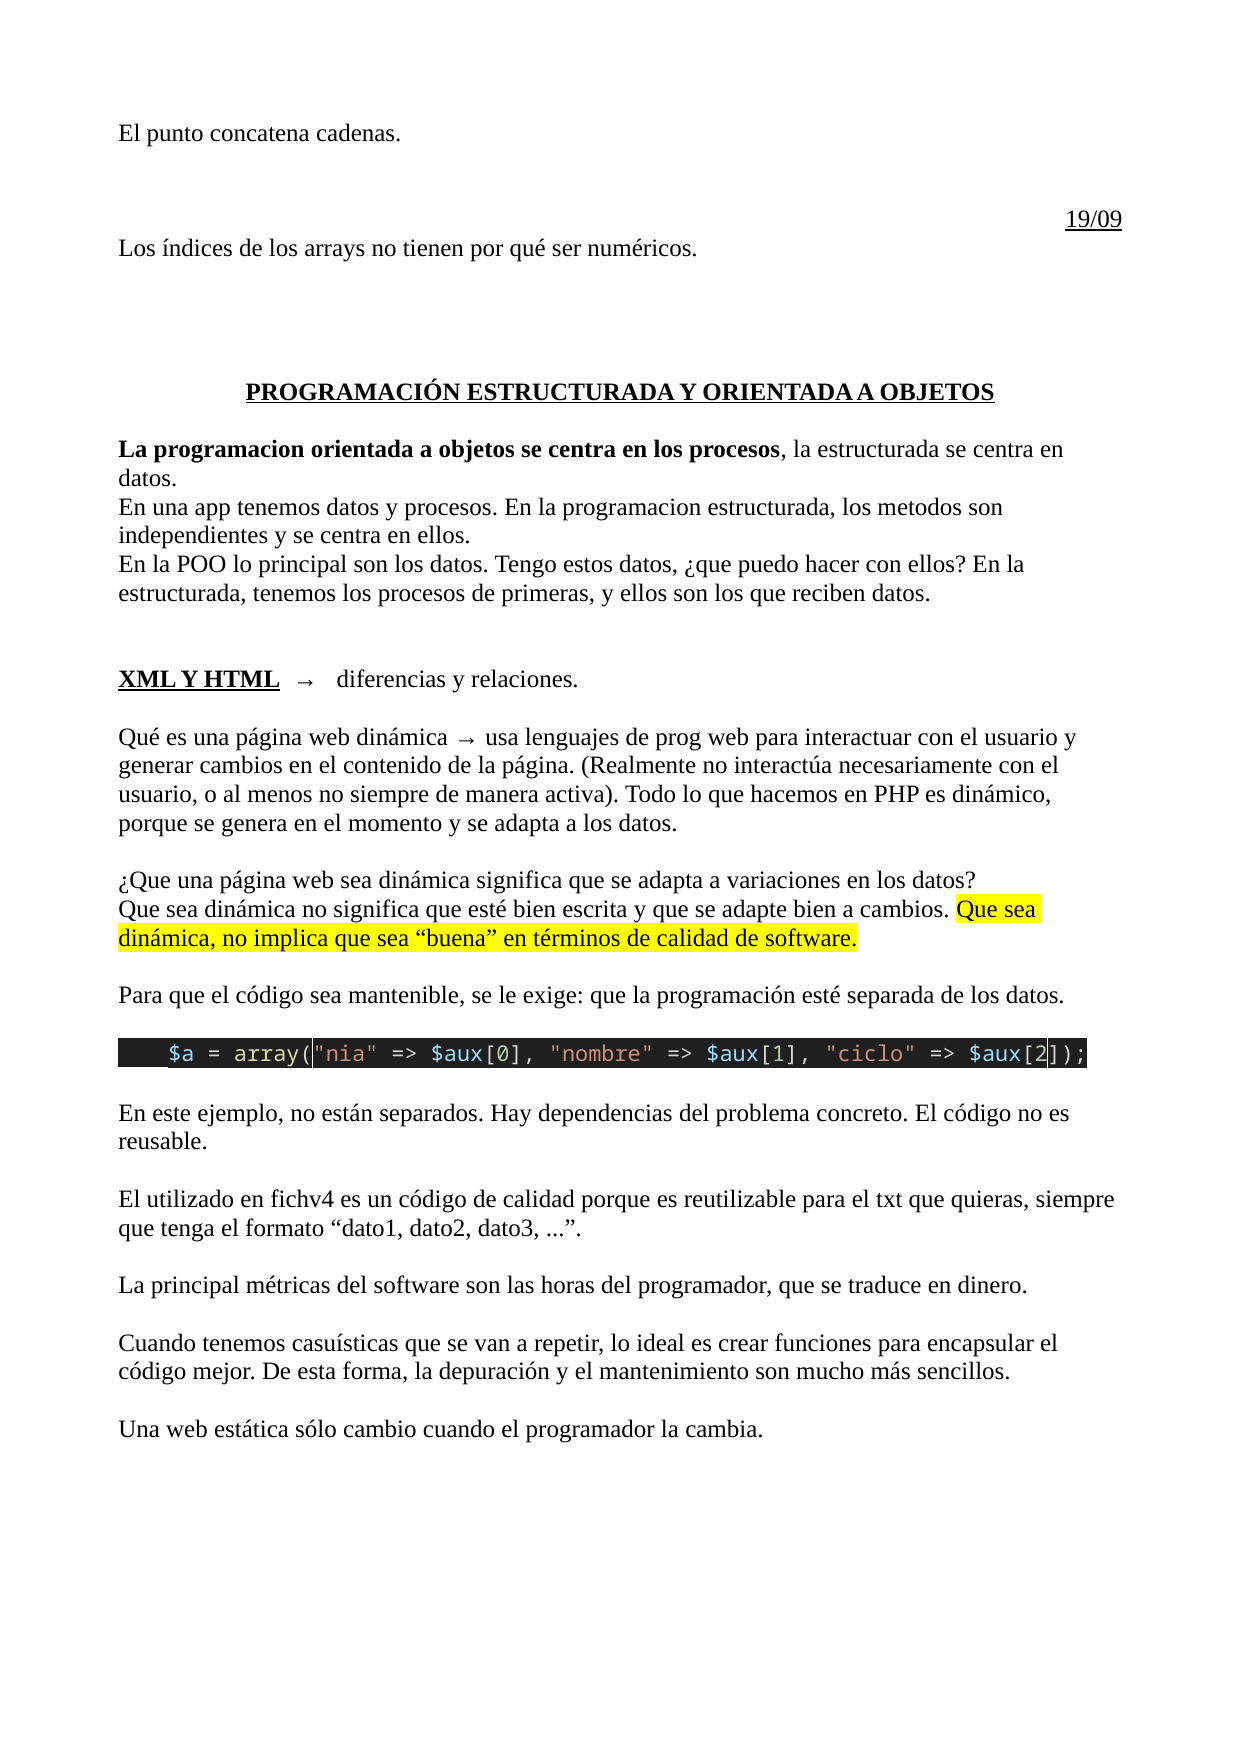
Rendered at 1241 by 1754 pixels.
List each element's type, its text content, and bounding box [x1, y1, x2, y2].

text ¿Que una página web sea dinámica significa que se adapta a variaciones en los datos? [118, 866, 1122, 894]
text Cuando tenemos casuísticas que se van a repetir, lo ideal es crear funciones para encapsular el código mejor. De esta forma, la depuración y el mantenimiento son mucho más sencillos. [118, 1328, 1122, 1385]
text La programacion orientada a objetos se centra en los procesos, la estructurada se centra en datos. [118, 434, 1122, 492]
text Los índices de los arrays no tienen por qué ser numéricos. [118, 233, 1122, 262]
text En una app tenemos datos y procesos. En la programacion estructurada, los metodos son independientes y se centra en ellos. [118, 492, 1122, 549]
text El utilizado en fichv4 es un código de calidad porque es reutilizable para el txt que quieras, siempre que tenga el formato “dato1, dato2, dato3, ...”. [118, 1184, 1122, 1241]
text El punto concatena cadenas. [118, 118, 1122, 147]
text La principal métricas del software son las horas del programador, que se traduce en dinero. [118, 1270, 1122, 1299]
text Qué es una página web dinámica → usa lenguajes de prog web para interactuar con el usuario y generar cambios en el contenido de la página. (Realmente no interactúa necesariamente con el usuario, o al menos no siempre de manera activa). Todo lo que hacemos en PHP es dinámico, porque se genera en el momento y se adapta a los datos. [118, 722, 1122, 837]
text Para que el código sea mantenible, se le exige: que la programación esté separada de los datos. [118, 981, 1122, 1009]
text En la POO lo principal son los datos. Tengo estos datos, ¿que puedo hacer con ellos? En la estructurada, tenemos los procesos de primeras, y ellos son los que reciben datos. [118, 549, 1122, 607]
text PROGRAMACIÓN ESTRUCTURADA Y ORIENTADA A OBJETOS [118, 377, 1122, 406]
text Que sea dinámica no significa que esté bien escrita y que se adapte bien a cambios. Que sea dinámica, no implica que sea “buena” en términos de calidad de software. [118, 894, 1122, 952]
text $a = array("nia" => $aux[0], "nombre" => $aux[1], "ciclo" => $aux[2]); [118, 1038, 1122, 1068]
text XML Y HTML → diferencias y relaciones. [118, 664, 1122, 693]
text Una web estática sólo cambio cuando el programador la cambia. [118, 1414, 1122, 1443]
text En este ejemplo, no están separados. Hay dependencias del problema concreto. El código no es reusable. [118, 1098, 1122, 1155]
text 19/09 [118, 204, 1122, 233]
